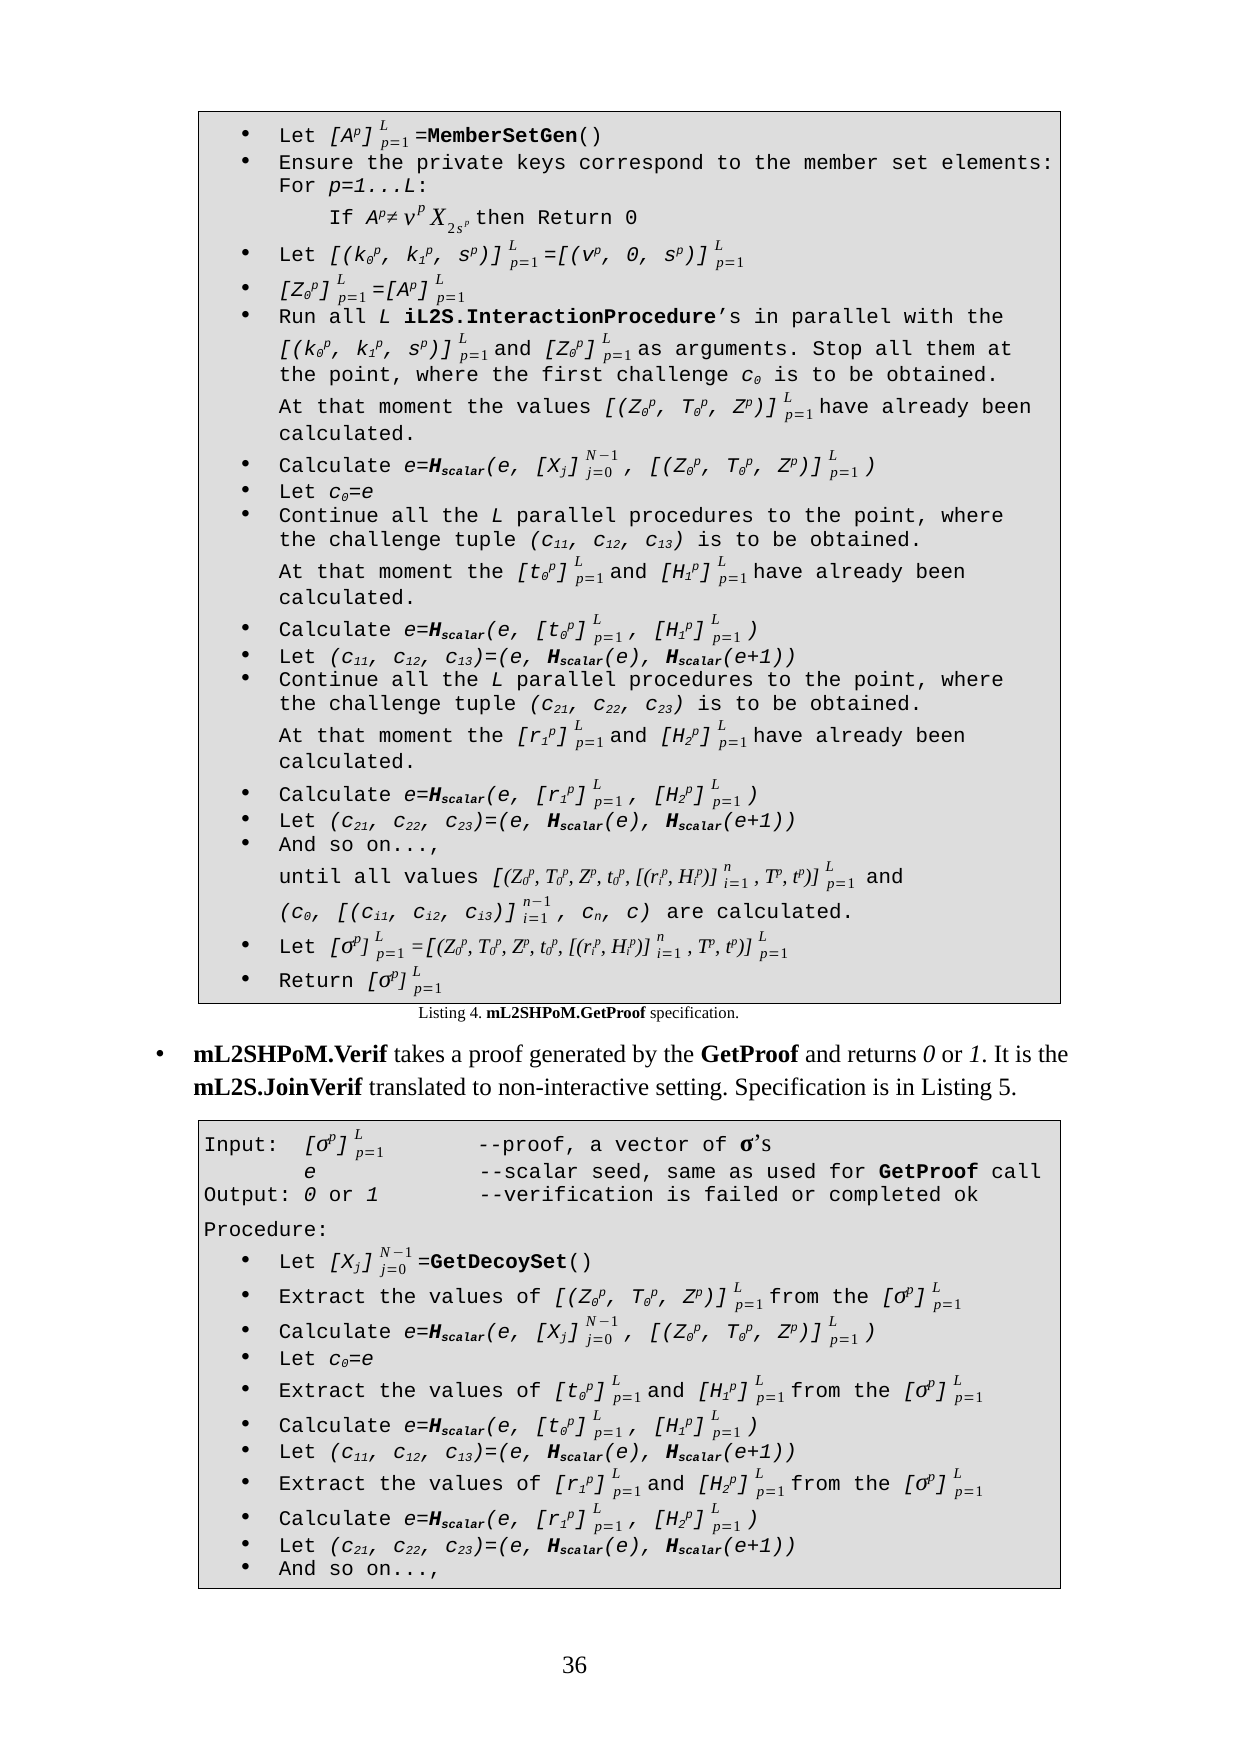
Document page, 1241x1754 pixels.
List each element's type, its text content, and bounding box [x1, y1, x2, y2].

list mL2SHPoM.Verif takes a proof generated by the GetProof and returns 0 or 1. It is the mL2S.JoinVerif translated to non-interactive setting. Specification is in Listing 5. [156, 1039, 1122, 1101]
table_cell Procedure: Let [Xj]=GetDecoySet() Extract the values of [(Z0p, T0p, Zp)]from the [σp] Calculate e=Hscalar(e, [Xj], [(Z0p, T0p, Zp)]) Let c0=e Extract the values of [t0p]and [H1p]from the [σp] Calculate e=Hscalar(e, [t0p], [H1p]) Let (c11, c12, c13)=(e, Hscalar(e), Hscalar(e+1)) Extract the values of [r1p]and [H2p]from the [σp] Calculate e=Hscalar(e, [r1p], [H2p]) Let (c21, c22, c23)=(e, Hscalar(e), Hscalar(e+1)) And so on..., until all values (c0, [(ci1, ci2, ci3)], cn, c) are restored. At this moment all values of [(Z0p, T0p, Zp, t0p, [(rip, Hip)], Tp, tp)] are extracted from the [σp]. For p=1...L: If (t0pZ0p+c0Zp)≠T0p then Return 0 Calculate R=Rsum(n, N, [Xj], [(1, ci1, ci2, ci3)], (1, cn)) For p=1...L: Calculate W= If (tpW+cR)≠Tp then Return 0 Return 1 [199, 1214, 1060, 1588]
table_header Input: [σp] --proof, a vector of σ’s e --scalar seed, same as used for GetProof call Output: 0 or 1 --verification is failed or completed ok [199, 1121, 1060, 1214]
list Listing 4. mL2SHPoM.GetProof specification. [156, 1003, 1122, 1022]
table_cell Procedure: Let [Xj]=GetDecoySet() Let [Ap]=MemberSetGen() Ensure the private keys correspond to the member set elements: For p=1...L: If Ap≠then Return 0 Let [(k0p, k1p, sp)]=[(vp, 0, sp)] [Z0p]=[Ap] Run all L iL2S.InteractionProcedure’s in parallel with the [(k0p, k1p, sp)]and [Z0p]as arguments. Stop all them at the point, where the first challenge c0 is to be obtained. At that moment the values [(Z0p, T0p, Zp)]have already been calculated. Calculate e=Hscalar(e, [Xj], [(Z0p, T0p, Zp)]) Let c0=e Continue all the L parallel procedures to the point, where the challenge tuple (c11, c12, c13) is to be obtained. At that moment the [t0p]and [H1p]have already been calculated. Calculate e=Hscalar(e, [t0p], [H1p]) Let (c11, c12, c13)=(e, Hscalar(e), Hscalar(e+1)) Continue all the L parallel procedures to the point, where the challenge tuple (c21, c22, c23) is to be obtained. At that moment the [r1p]and [H2p]have already been calculated. Calculate e=Hscalar(e, [r1p], [H2p]) Let (c21, c22, c23)=(e, Hscalar(e), Hscalar(e+1)) And so on..., until all values [(Z0p, T0p, Zp, t0p, [(rip, Hip)], Tp, tp)] and (c0, [(ci1, ci2, ci3)], cn, c) are calculated. Let [σp]=[(Z0p, T0p, Zp, t0p, [(rip, Hip)], Tp, tp)] Return [σp] [199, 112, 1060, 1003]
